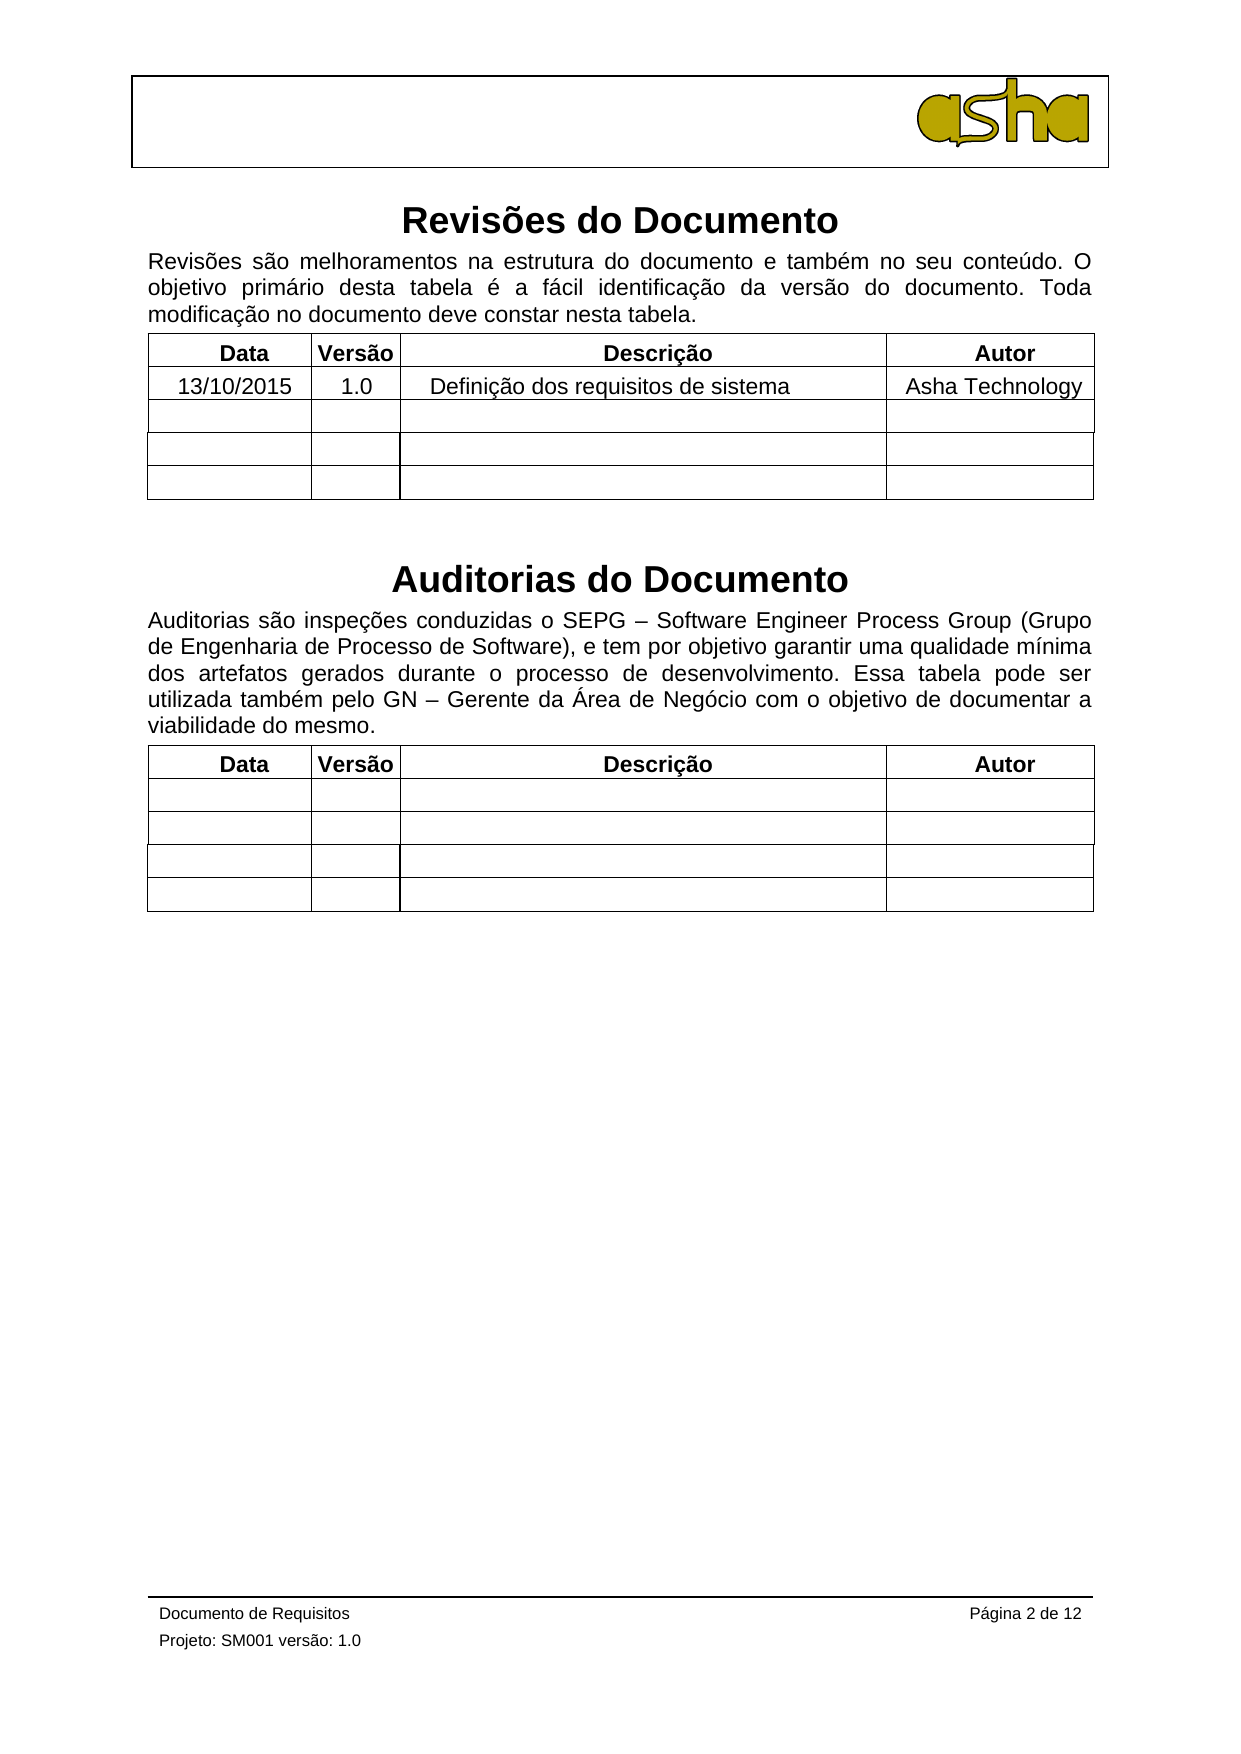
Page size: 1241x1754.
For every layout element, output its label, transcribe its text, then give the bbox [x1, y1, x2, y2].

table_cell 13/10/2015 [149, 367, 311, 399]
table_header Autor [887, 746, 1094, 778]
text Auditorias são inspeções conduzidas o SEPG – Software Engineer Process Group (Grupo de Engenharia de Processo de Software), e tem por objetivo garantir uma qualidade mínima dos artefatos gerados durante o processo de desenvolvimento. Essa tabela pode ser utilizada também pelo GN – Gerente da Área de Negócio com o objetivo de documentar a viabilidade do mesmo. [148, 607, 1092, 739]
table_cell [401, 400, 886, 432]
table_cell [887, 878, 1093, 911]
table_cell [401, 779, 886, 811]
table_cell [312, 433, 399, 465]
table_cell 1.0 [312, 367, 400, 399]
table_header Versão [312, 746, 400, 778]
table_header Descrição [401, 746, 886, 778]
text Revisões são melhoramentos na estrutura do documento e também no seu conteúdo. O objetivo primário desta tabela é a fácil identificação da versão do documento. Toda modificação no documento deve constar nesta tabela. [148, 248, 1092, 327]
table_cell [312, 812, 400, 843]
table_cell [149, 779, 311, 811]
table_header Data [149, 334, 311, 366]
table_header Versão [312, 334, 400, 366]
table_cell [148, 466, 311, 499]
table_cell [887, 433, 1093, 465]
table_cell [887, 779, 1094, 811]
table_cell [148, 878, 311, 911]
table_cell [149, 812, 311, 843]
picture [910, 76, 1103, 167]
table_cell [887, 400, 1094, 432]
table_cell [887, 812, 1094, 843]
table_cell [887, 845, 1093, 877]
table_cell [887, 466, 1093, 499]
table_cell [401, 433, 886, 465]
table_cell [149, 400, 311, 432]
table_cell [312, 400, 400, 432]
table_cell [312, 779, 400, 811]
table_header Data [149, 746, 311, 778]
subtitle Auditorias do Documento [148, 558, 1092, 601]
table_cell [401, 466, 886, 499]
table_header Autor [887, 334, 1094, 366]
table_cell [401, 878, 886, 911]
table_cell [312, 845, 399, 877]
table_cell [401, 845, 886, 877]
table_cell [148, 433, 311, 465]
table_cell Asha Technology [887, 367, 1094, 399]
table_cell [312, 466, 399, 499]
table_cell Definição dos requisitos de sistema [401, 367, 886, 399]
subtitle Revisões do Documento [148, 199, 1092, 242]
table_cell [312, 878, 399, 911]
table_cell [401, 812, 886, 843]
table_cell [148, 845, 311, 877]
table_header Descrição [401, 334, 886, 366]
